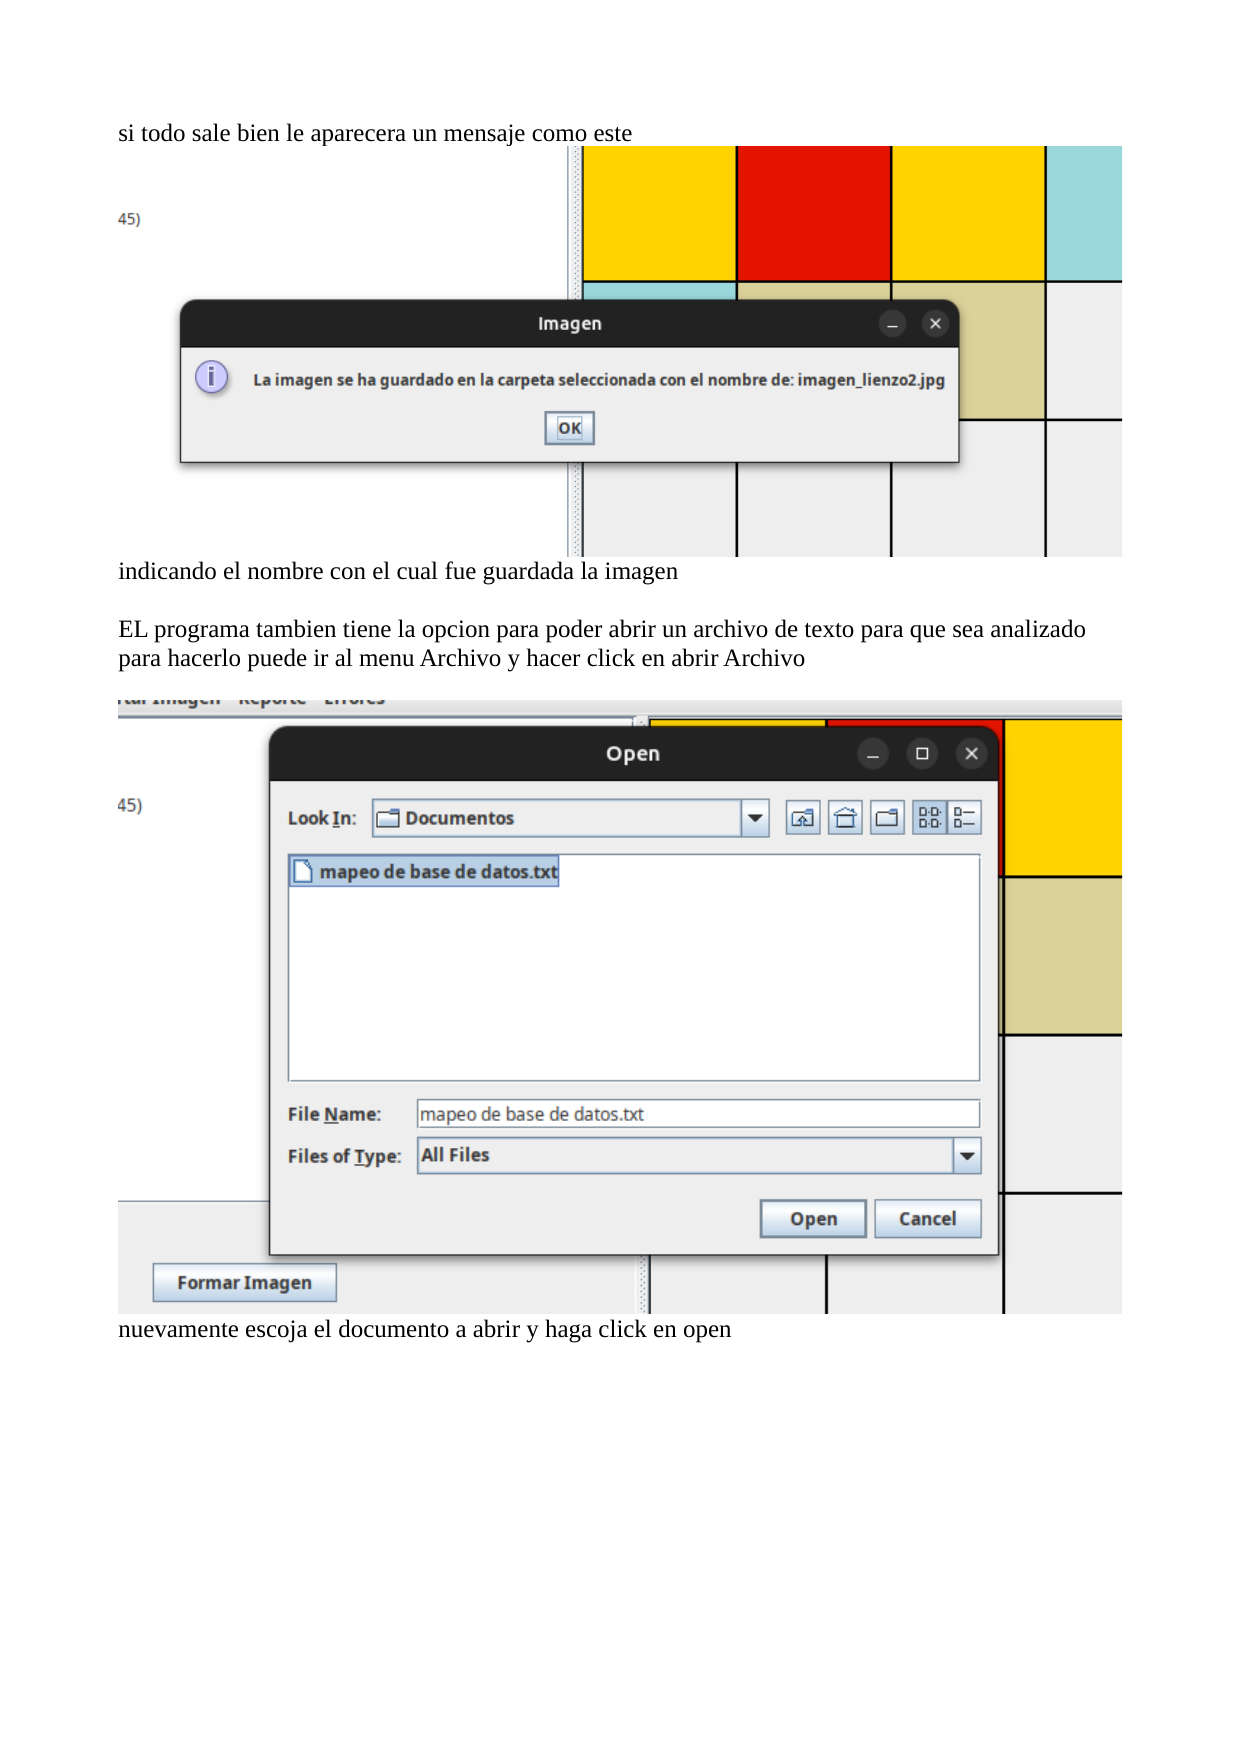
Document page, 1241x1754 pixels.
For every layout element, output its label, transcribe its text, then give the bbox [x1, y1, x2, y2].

text si todo sale bien le aparecera un mensaje como este [118, 118, 1122, 146]
text indicando el nombre con el cual fue guardada la imagen [118, 557, 1122, 585]
picture [118, 700, 1123, 1314]
picture [118, 146, 1123, 557]
text EL programa tambien tiene la opcion para poder abrir un archivo de texto para que sea analizado para hacerlo puede ir al menu Archivo y hacer click en abrir Archivo [118, 614, 1122, 671]
text nuevamente escoja el documento a abrir y haga click en open [118, 1314, 1122, 1343]
